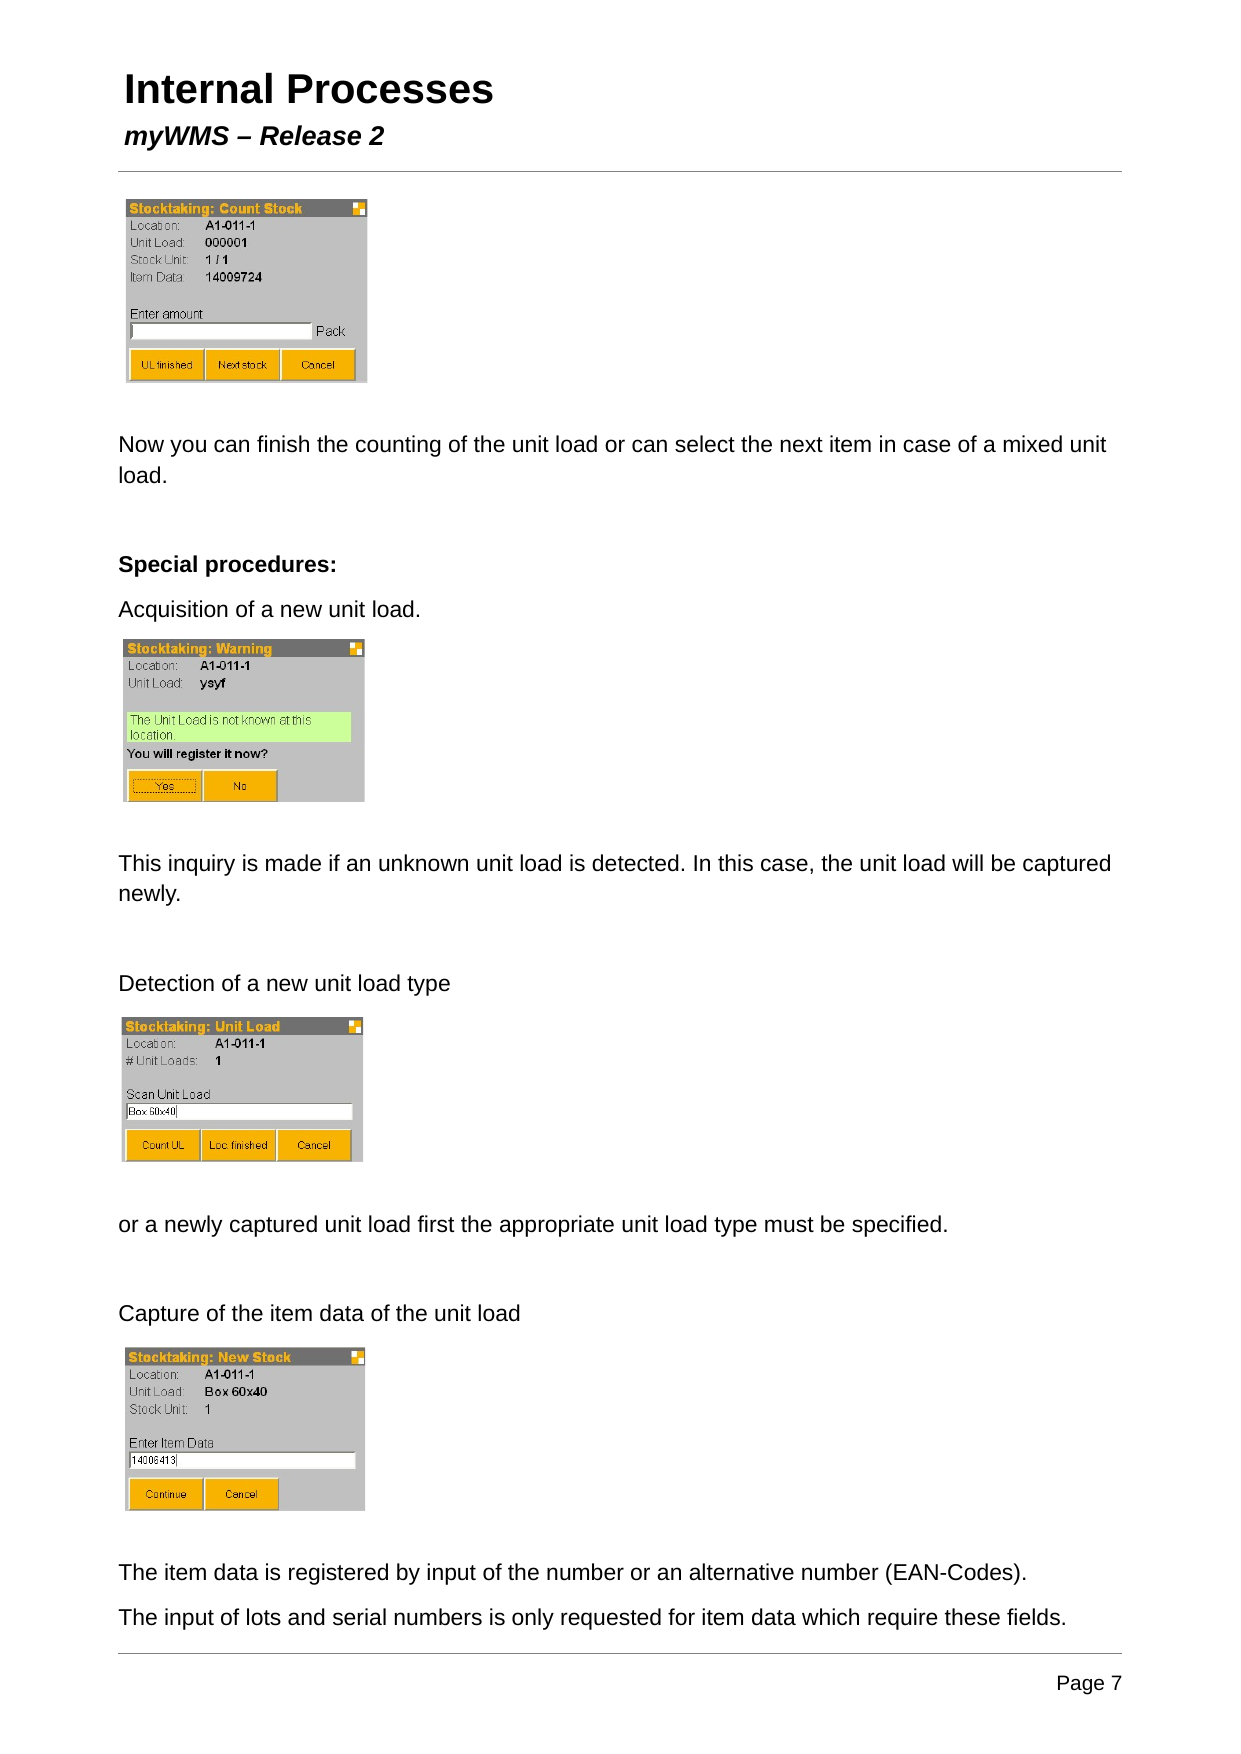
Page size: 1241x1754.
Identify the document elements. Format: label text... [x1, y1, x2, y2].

text Special procedures: [118, 551, 1122, 578]
picture [125, 1347, 365, 1511]
text Detection of a new unit load type [118, 969, 1122, 996]
picture [125, 199, 368, 383]
picture [123, 639, 365, 802]
text Capture of the item data of the unit load [118, 1300, 1122, 1327]
text The input of lots and serial numbers is only requested for item data which require these fields. [118, 1604, 1122, 1630]
picture [121, 1017, 364, 1162]
text Now you can finish the counting of the unit load or can select the next item in case of a mixed unit load. [118, 431, 1122, 488]
text or a newly captured unit load first the appropriate unit load type must be specified. [118, 1211, 1122, 1237]
text Acquisition of a new unit load. [118, 596, 1122, 622]
text The item data is registered by input of the number or an alternative number (EAN-Codes). [118, 1559, 1122, 1585]
text This inquiry is made if an unknown unit load is detected. In this case, the unit load will be captured newly. [118, 850, 1122, 906]
